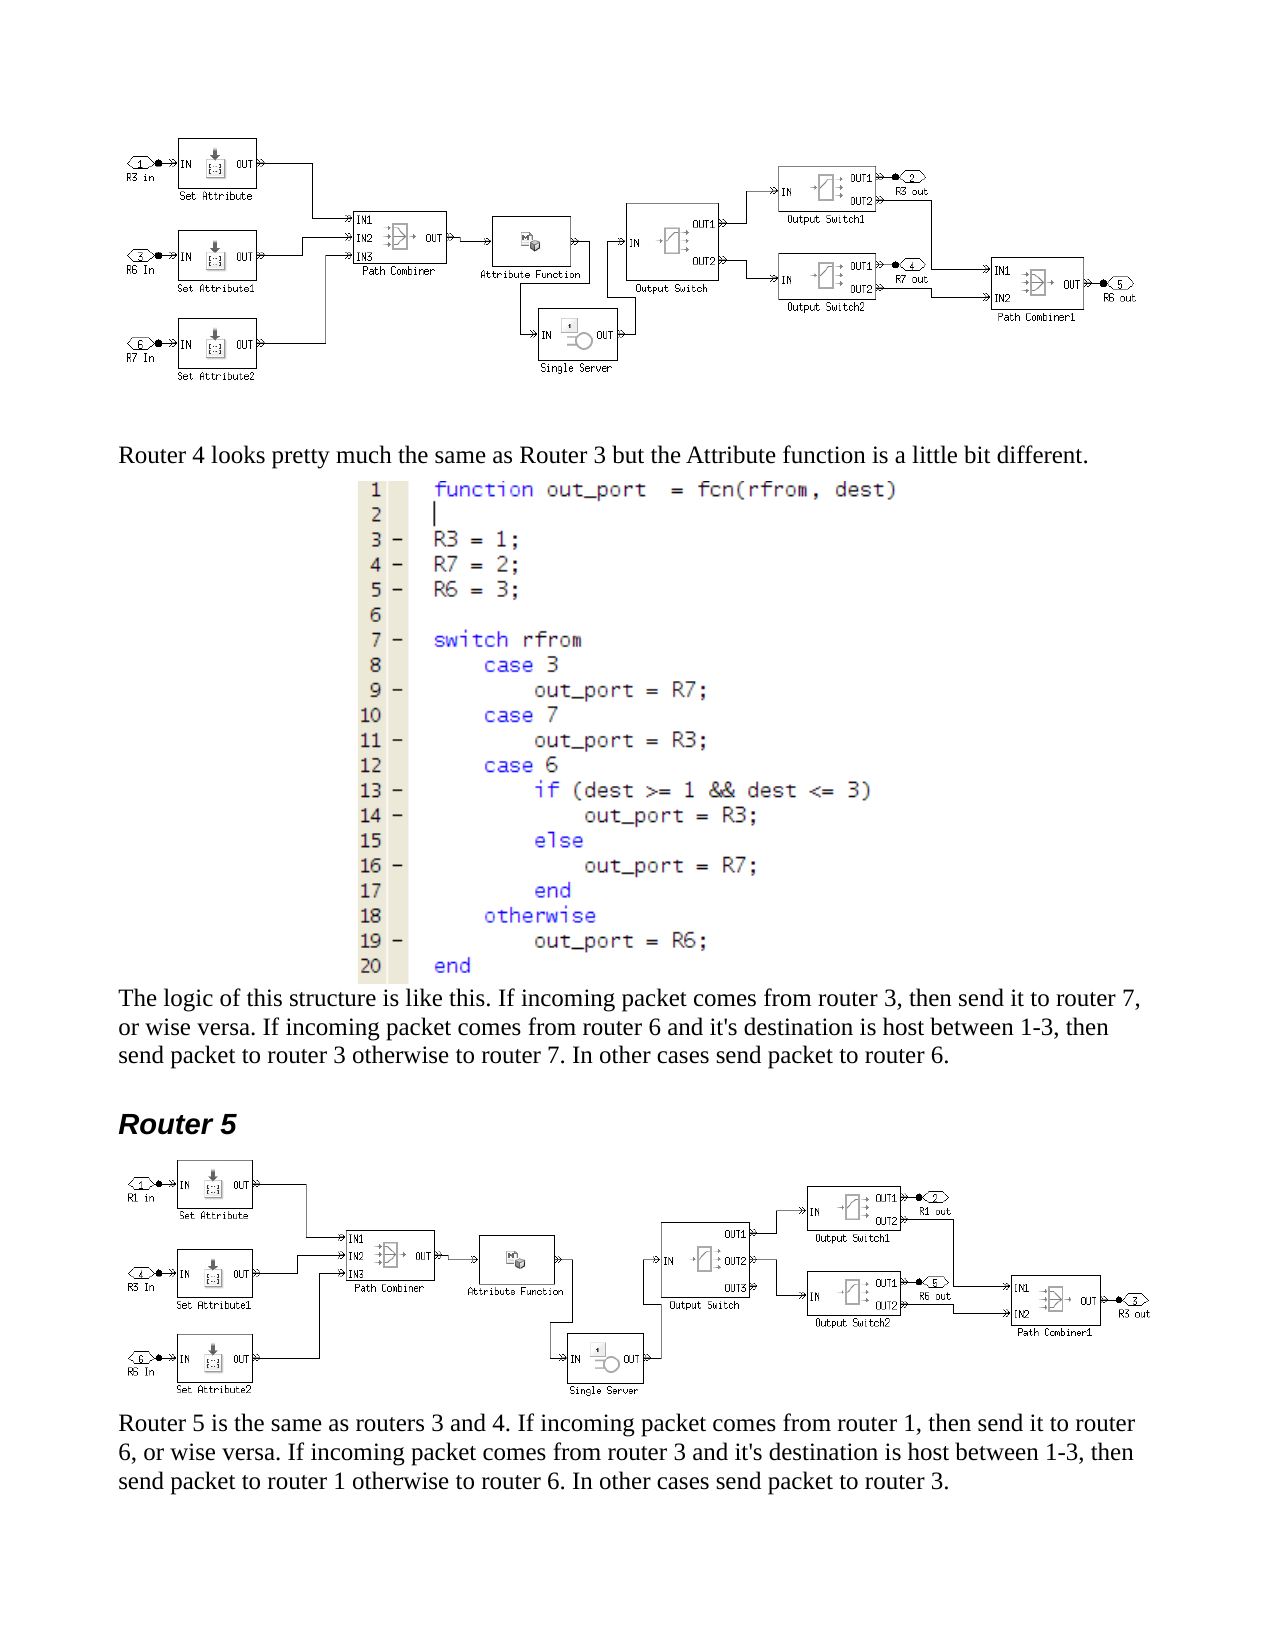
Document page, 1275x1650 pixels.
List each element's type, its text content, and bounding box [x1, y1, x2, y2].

picture [118, 1152, 1157, 1409]
text The logic of this structure is like this. If incoming packet comes from router 3, then send it to router 7, or wise versa. If incoming packet comes from router 6 and it's destination is host between 1-3, then send packet to router 3 otherwise to router 7. In other cases send packet to router 6. [118, 482, 1157, 1069]
picture [118, 118, 1157, 399]
picture [357, 481, 918, 984]
text Router 5 is the same as routers 3 and 4. If incoming packet comes from router 1, then send it to router 6, or wise versa. If incoming packet comes from router 3 and it's destination is host between 1-3, then send packet to router 1 otherwise to router 6. In other cases send packet to router 3. [118, 1409, 1157, 1494]
subtitle Router 5 [118, 1107, 1157, 1140]
text Router 4 looks pretty much the same as Router 3 but the Attribute function is a little bit different. [118, 440, 1157, 469]
